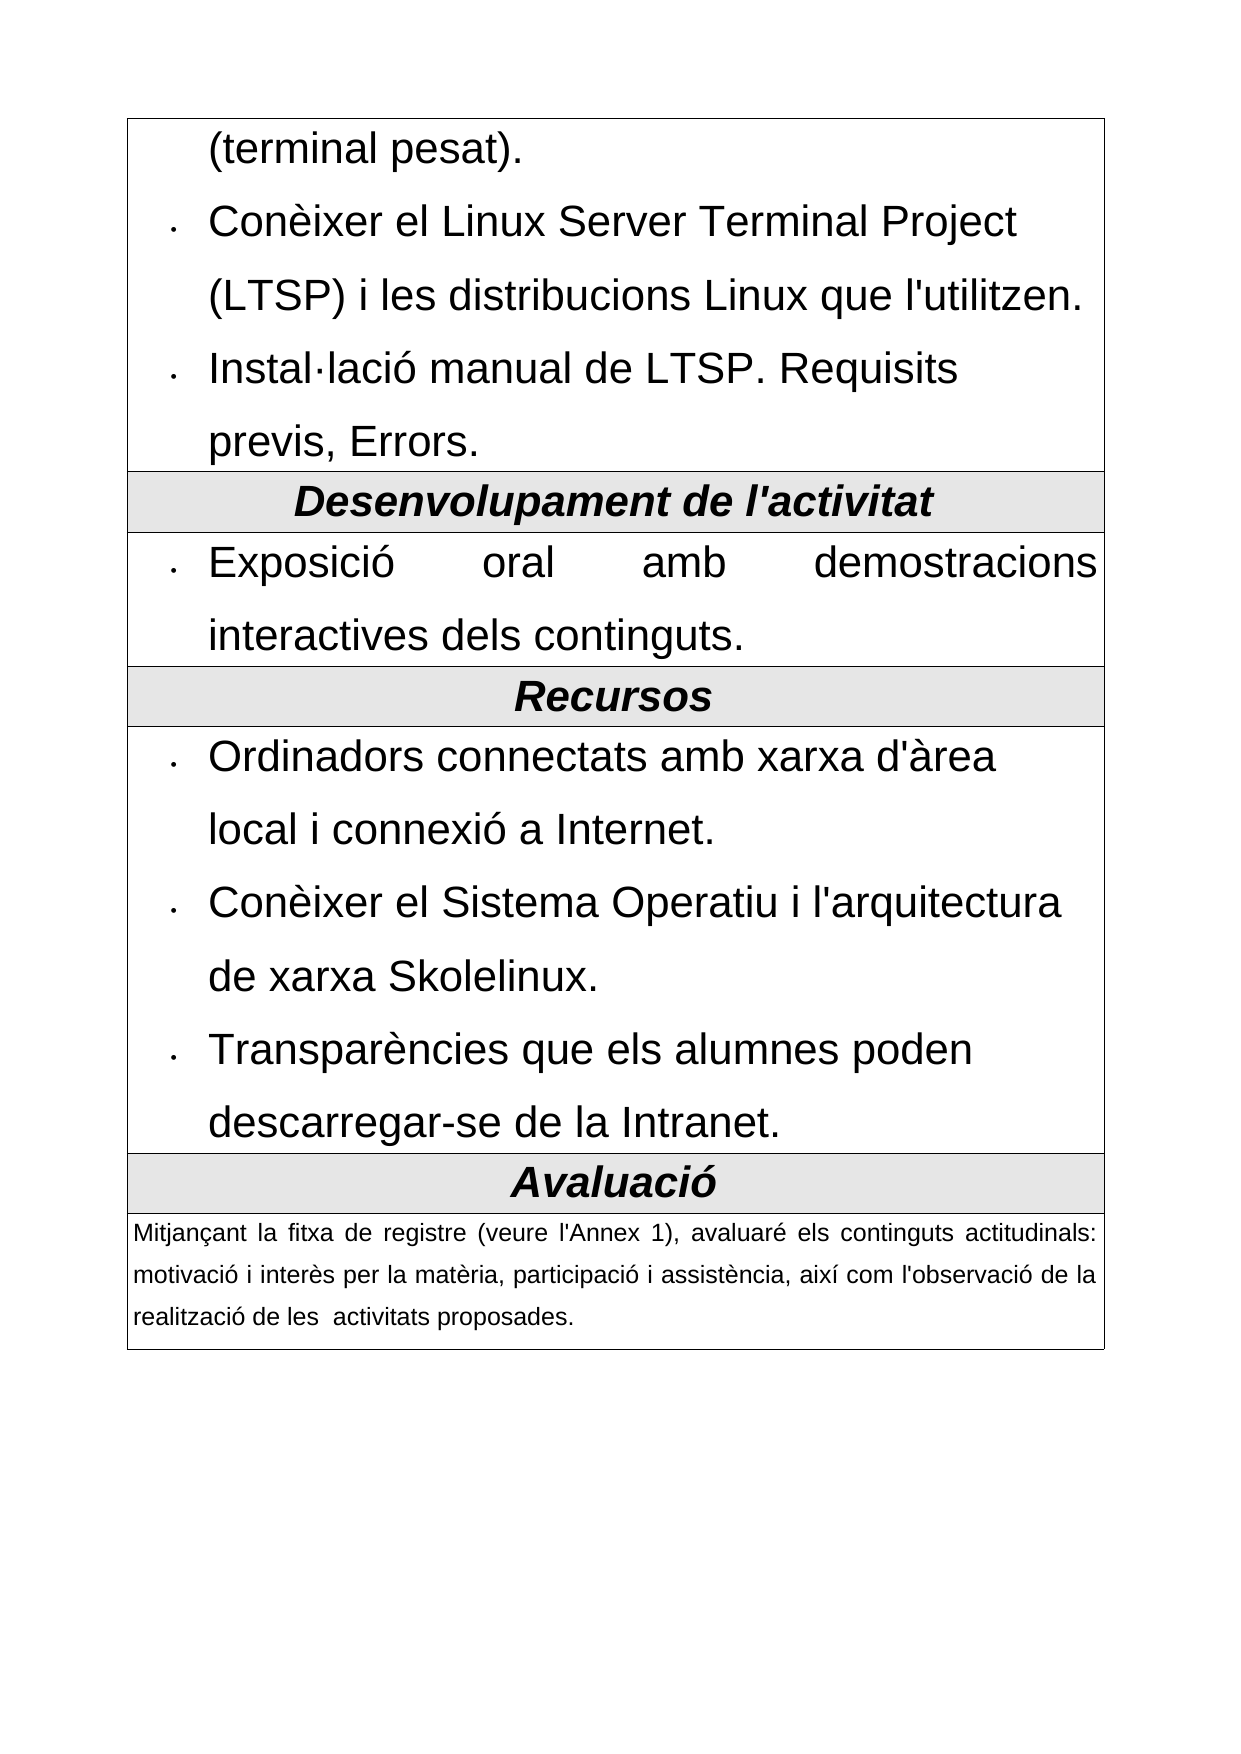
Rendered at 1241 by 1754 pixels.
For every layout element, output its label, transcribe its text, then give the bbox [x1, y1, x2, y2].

table_cell Mitjançant la fitxa de registre (veure l'Annex 1), avaluaré els continguts actitudinals: motivació i interès per la matèria, participació i assistència, així com l'observació de la realització de les activitats proposades. [128, 1214, 1104, 1349]
table_cell Avaluació [128, 1154, 1104, 1213]
table_cell (terminal pesat). Conèixer el Linux Server Terminal Project (LTSP) i les distribucions Linux que l'utilitzen. Instal·lació manual de LTSP. Requisits previs, Errors. [128, 119, 1104, 471]
table_cell Exposició oral amb demostracions interactives dels continguts. [128, 533, 1104, 666]
table_cell Desenvolupament de l'activitat [128, 472, 1104, 532]
table_cell Ordinadors connectats amb xarxa d'àrea local i connexió a Internet. Conèixer el Sistema Operatiu i l'arquitectura de xarxa Skolelinux. Transparències que els alumnes poden descarregar-se de la Intranet. [128, 727, 1104, 1152]
table_cell Recursos [128, 667, 1104, 726]
